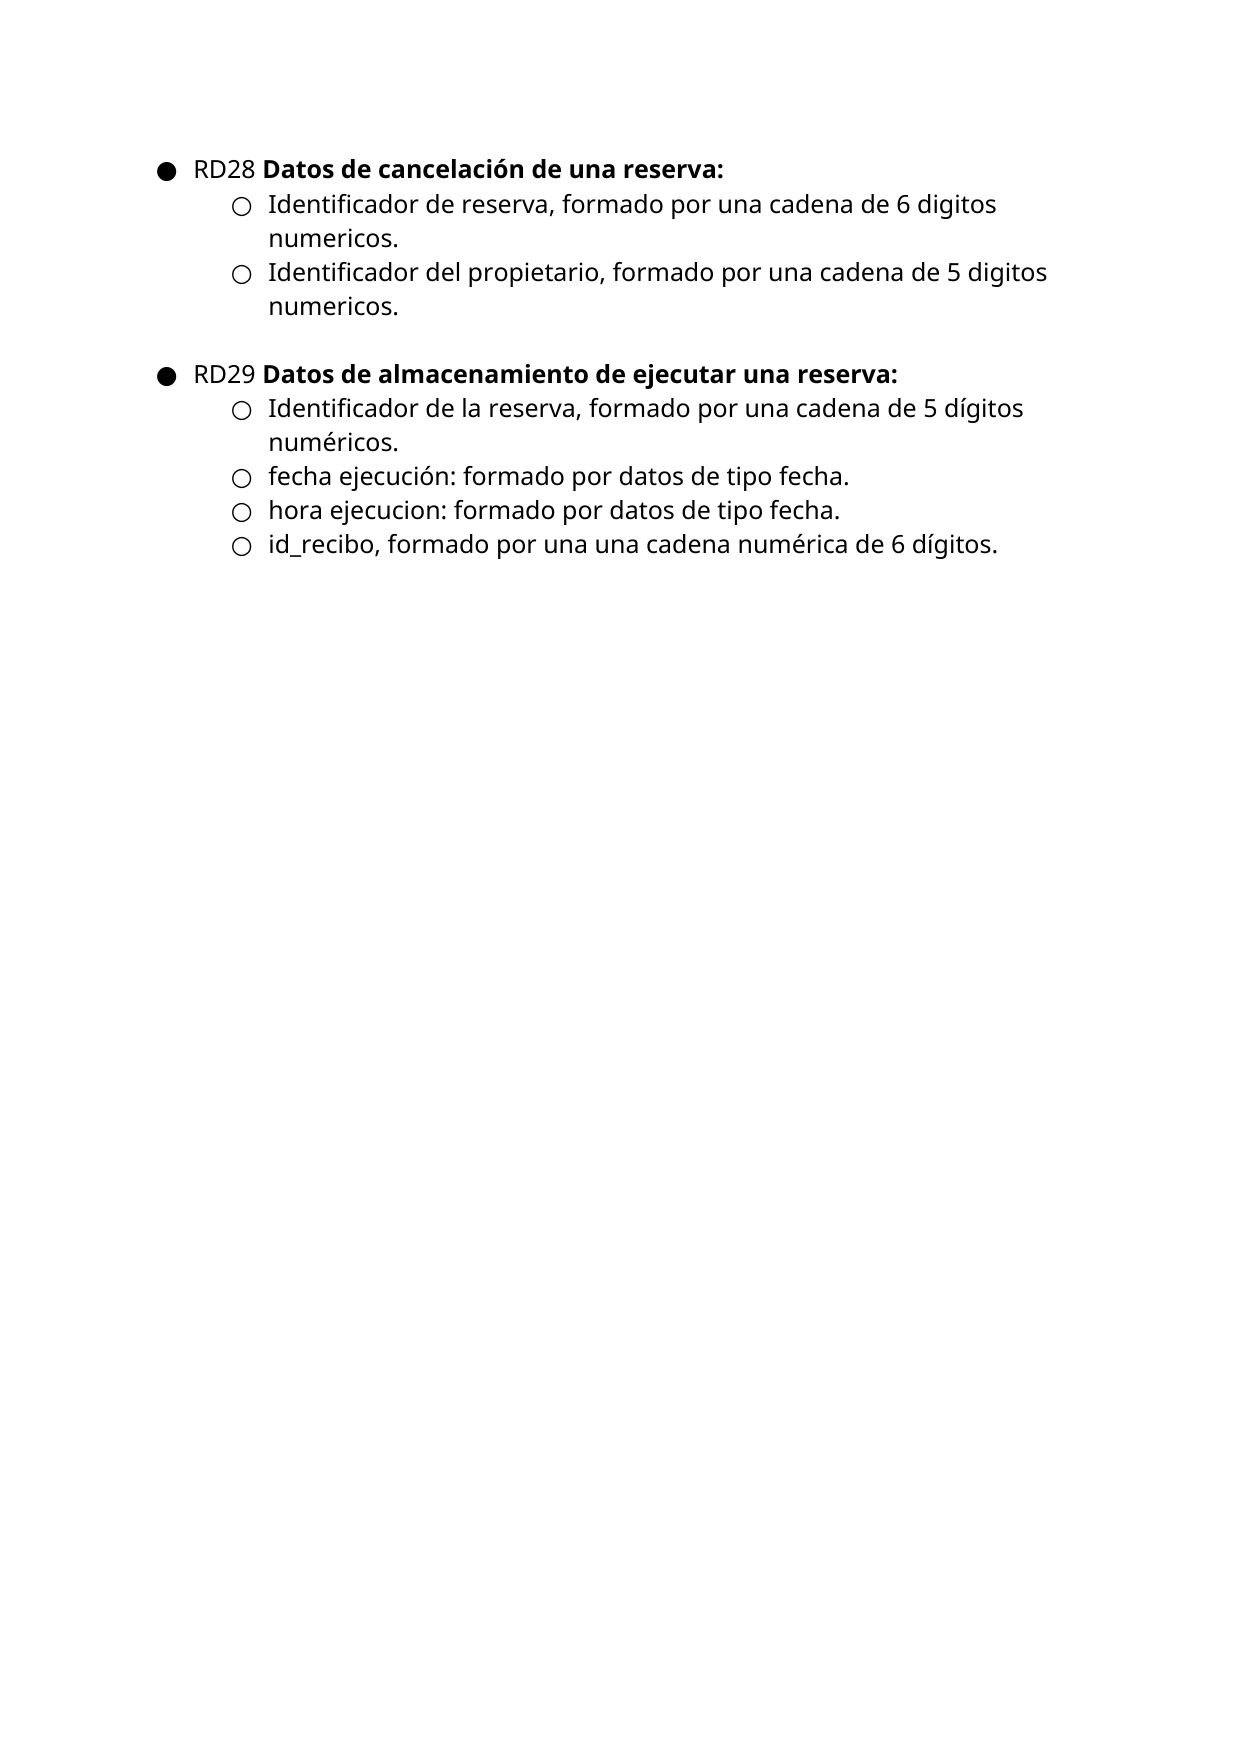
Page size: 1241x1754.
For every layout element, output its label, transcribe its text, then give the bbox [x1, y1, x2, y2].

list RD29 Datos de almacenamiento de ejecutar una reserva: [156, 357, 1122, 391]
list Identificador del propietario, formado por una cadena de 5 digitos numericos. [231, 254, 1122, 322]
list RD28 Datos de cancelación de una reserva: [156, 152, 1122, 186]
list hora ejecucion: formado por datos de tipo fecha. [231, 493, 1122, 527]
list fecha ejecución: formado por datos de tipo fecha. [231, 459, 1122, 493]
list Identificador de reserva, formado por una cadena de 6 digitos numericos. [231, 186, 1122, 254]
list id_recibo, formado por una una cadena numérica de 6 dígitos. [231, 527, 1122, 561]
list Identificador de la reserva, formado por una cadena de 5 dígitos numéricos. [231, 391, 1122, 459]
